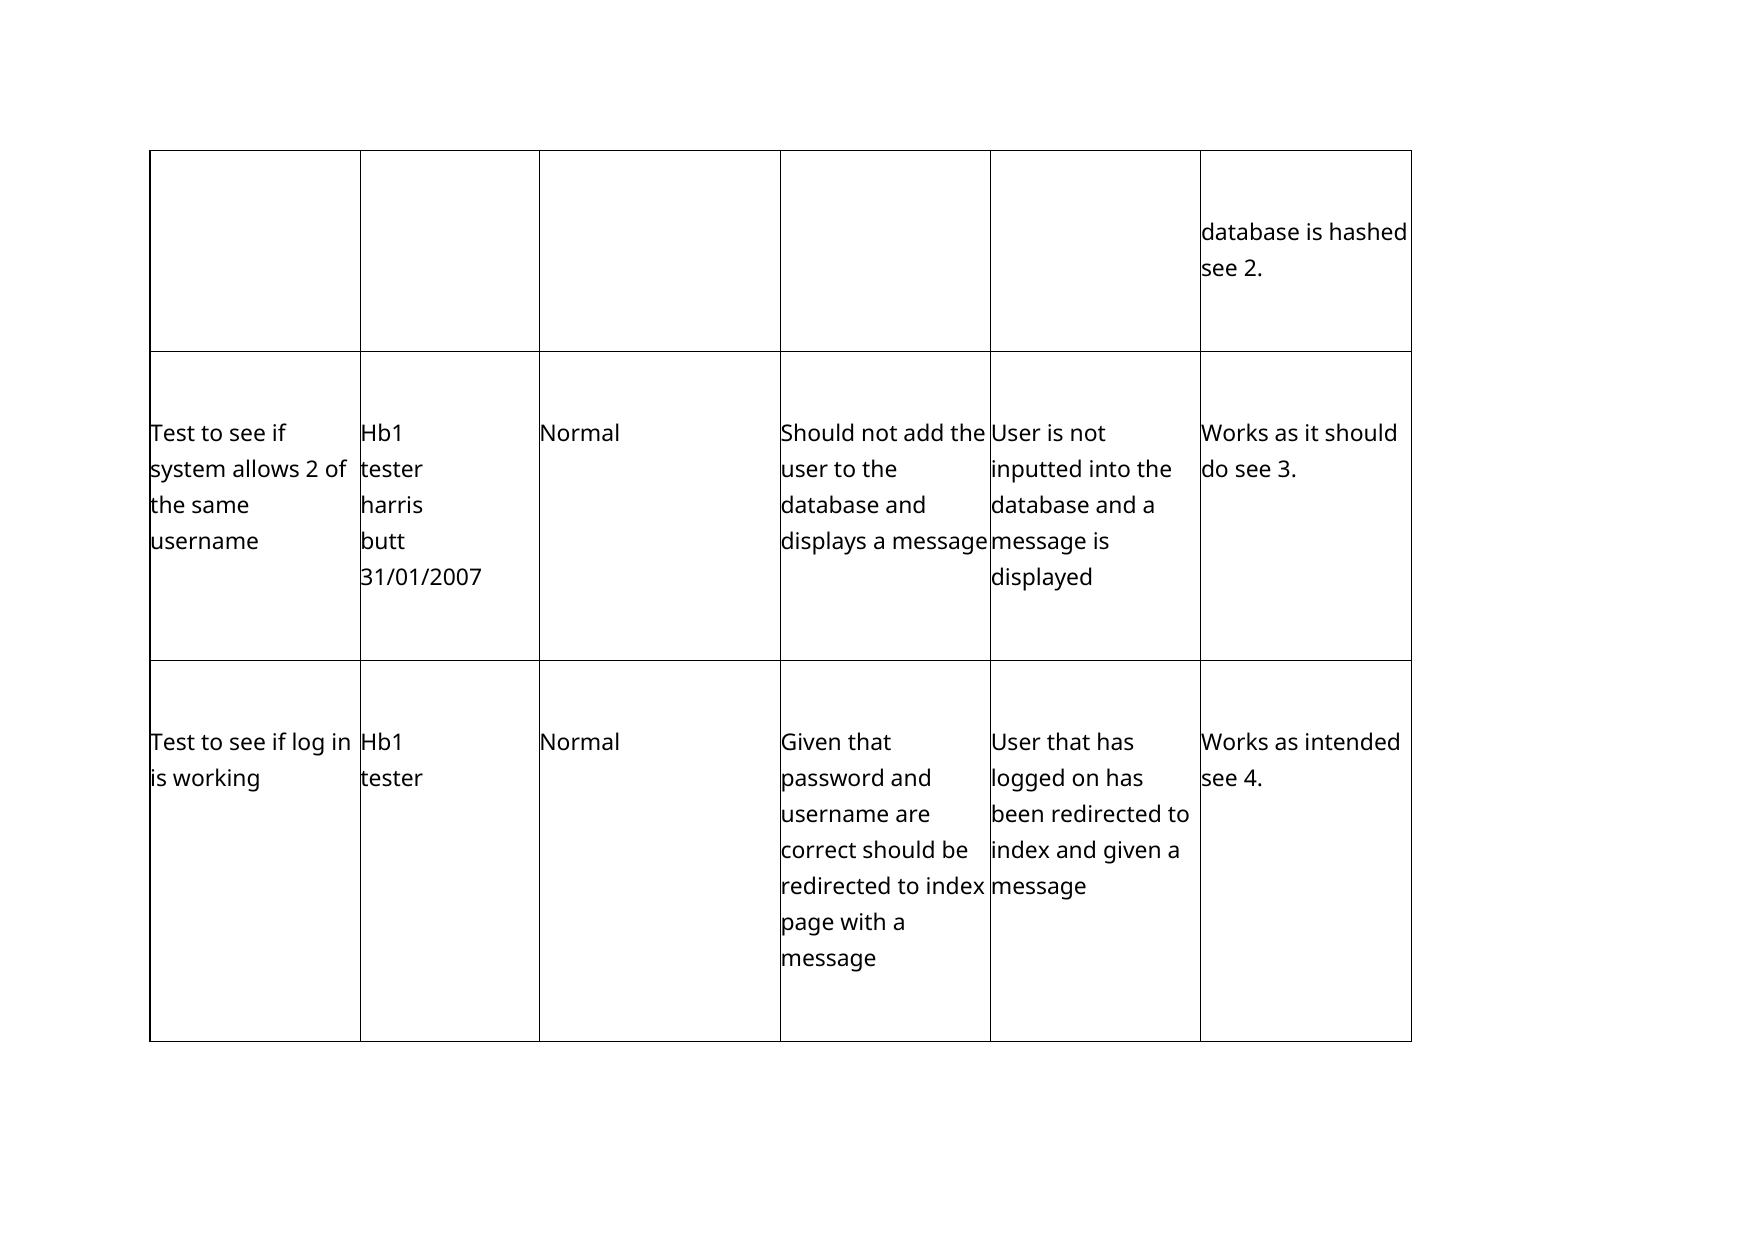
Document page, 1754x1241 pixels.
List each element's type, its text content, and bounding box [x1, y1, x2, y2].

table_cell User is not inputted into the database and a message is displayed [991, 352, 1200, 660]
table_cell Should not add the user to the database and displays a message [781, 352, 990, 660]
table_cell [540, 151, 780, 351]
table_cell [991, 151, 1200, 351]
table_cell Hb1 tester [361, 661, 539, 1041]
table_cell Given that password and username are correct should be redirected to index page with a message [781, 661, 990, 1041]
table_cell Test to see if log in is working [151, 661, 360, 1041]
table_cell [361, 151, 539, 351]
table_cell Works as it should do see 3. [1201, 352, 1411, 660]
table_cell [151, 151, 360, 351]
table_cell [781, 151, 990, 351]
table_cell Test to see if system allows 2 of the same username [151, 352, 360, 660]
table_cell database is hashed see 2. [1201, 151, 1411, 351]
table_cell Works as intended see 4. [1201, 661, 1411, 1041]
table_cell Normal [540, 352, 780, 660]
table_cell Hb1 tester harris butt 31/01/2007 [361, 352, 539, 660]
table_cell User that has logged on has been redirected to index and given a message [991, 661, 1200, 1041]
table_cell Normal [540, 661, 780, 1041]
